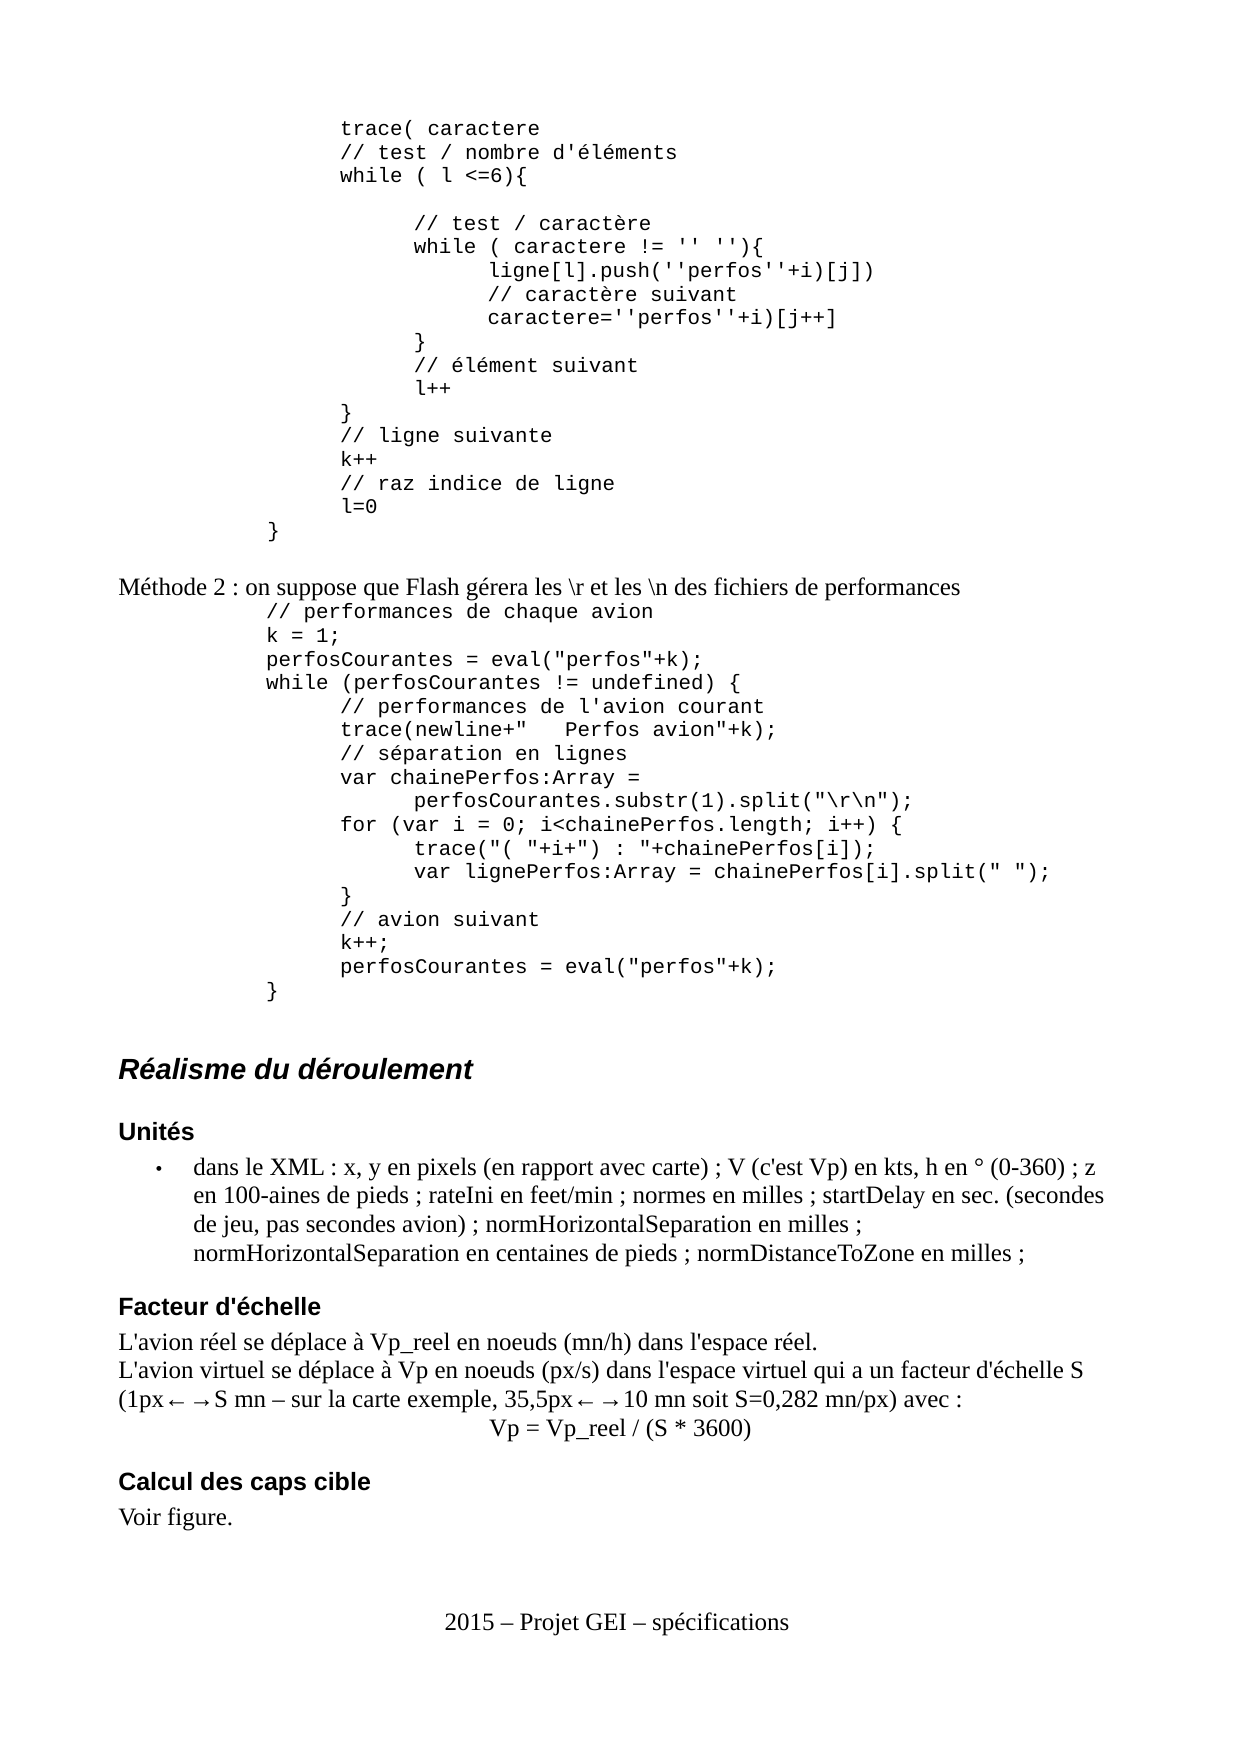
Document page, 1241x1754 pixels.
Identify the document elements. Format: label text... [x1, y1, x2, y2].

text } [118, 979, 1122, 1003]
text Voir figure. [118, 1502, 1122, 1530]
text ligne[l].push(''perfos''+i)[j]) [192, 260, 1122, 284]
text trace(newline+" Perfos avion"+k); [118, 719, 1122, 743]
text // avion suivant [118, 909, 1122, 932]
text // raz indice de ligne [192, 473, 1122, 496]
text // test / caractère [192, 213, 1122, 236]
text L'avion virtuel se déplace à Vp en noeuds (px/s) dans l'espace virtuel qui a un facteur d'échelle S (1px←→S mn – sur la carte exemple, 35,5px←→10 mn soit S=0,282 mn/px) avec : [118, 1355, 1122, 1413]
text var chainePerfos:Array = perfosCourantes.substr(1).split("\r\n"); [118, 767, 1122, 814]
text L'avion réel se déplace à Vp_reel en noeuds (mn/h) dans l'espace réel. [118, 1327, 1122, 1355]
text Vp = Vp_reel / (S * 3600) [118, 1413, 1122, 1442]
text } [192, 331, 1122, 354]
text // performances de chaque avion [118, 601, 1122, 625]
text caractere=''perfos''+i)[j++] [118, 307, 1122, 331]
text } [118, 885, 1122, 909]
text // performances de l'avion courant [118, 696, 1122, 719]
text for (var i = 0; i<chainePerfos.length; i++) { [118, 814, 1122, 838]
text perfosCourantes = eval("perfos"+k); [118, 648, 1122, 672]
text // test / nombre d'éléments [192, 142, 1122, 165]
text } [192, 402, 1122, 426]
text k++; [118, 932, 1122, 956]
subtitle Calcul des caps cible [118, 1467, 1122, 1495]
text k++ [192, 449, 1122, 473]
text var lignePerfos:Array = chainePerfos[i].split(" "); [118, 861, 1122, 885]
text Méthode 2 : on suppose que Flash gérera les \r et les \n des fichiers de performances [118, 572, 1122, 601]
subtitle Facteur d'échelle [118, 1292, 1122, 1320]
text // séparation en lignes [118, 743, 1122, 767]
text trace( caractere [118, 118, 1122, 142]
text l++ [192, 378, 1122, 402]
text // caractère suivant [192, 284, 1122, 307]
text trace("( "+i+") : "+chainePerfos[i]); [118, 838, 1122, 861]
subtitle Unités [118, 1117, 1122, 1145]
text k = 1; [118, 625, 1122, 648]
subtitle Réalisme du déroulement [118, 1052, 1122, 1085]
text while (perfosCourantes != undefined) { [118, 672, 1122, 696]
text // élément suivant [192, 354, 1122, 378]
text l=0 [192, 496, 1122, 520]
text // ligne suivante [192, 426, 1122, 449]
text perfosCourantes = eval("perfos"+k); [118, 956, 1122, 979]
list dans le XML : x, y en pixels (en rapport avec carte) ; V (c'est Vp) en kts, h en ° (0-360) ; z en 100-aines de pieds ; rateIni en feet/min ; normes en milles ; startDelay en sec. (secondes de jeu, pas secondes avion) ; normHorizontalSeparation en milles ; normHorizontalSeparation en centaines de pieds ; normDistanceToZone en milles ; [156, 1152, 1122, 1267]
text } [192, 520, 1122, 544]
text while ( caractere != '' ''){ [192, 236, 1122, 260]
text while ( l <=6){ [192, 165, 1122, 189]
